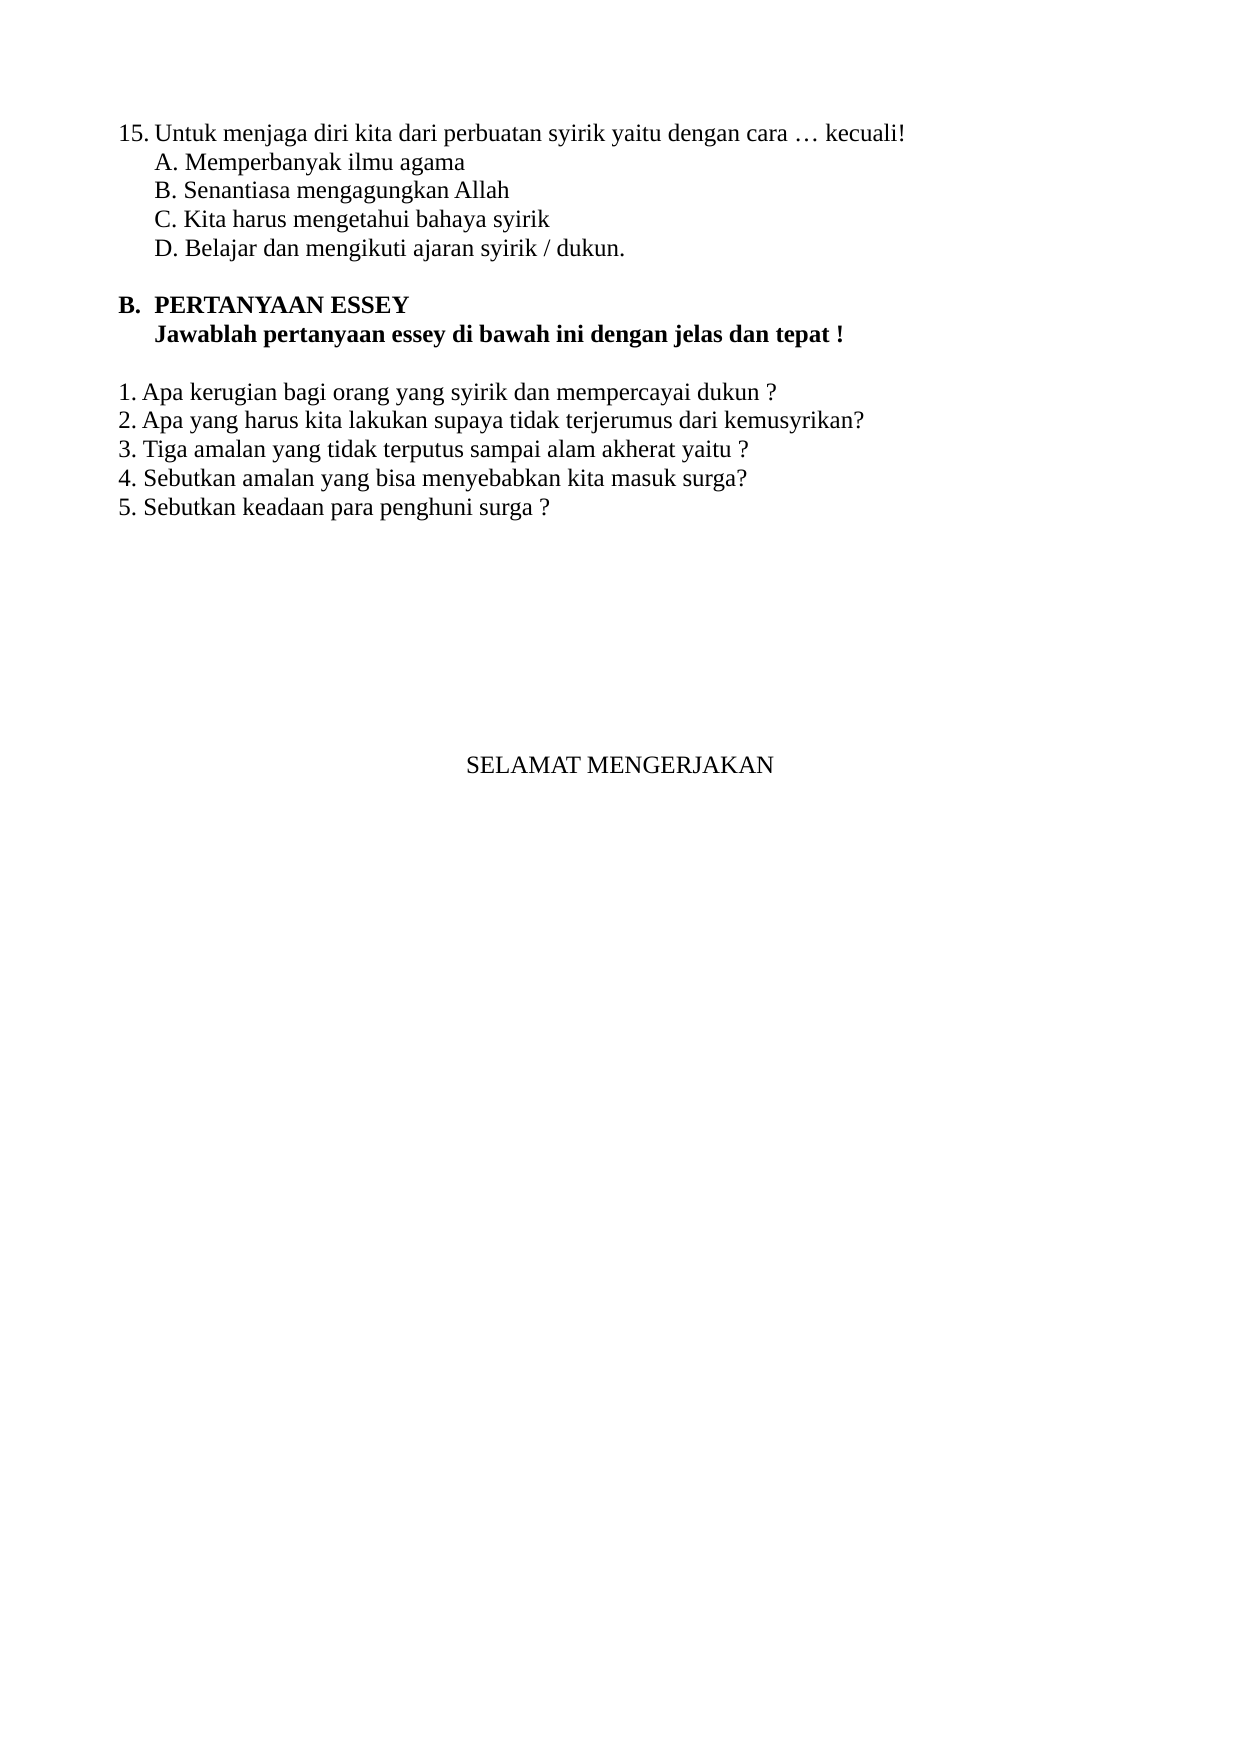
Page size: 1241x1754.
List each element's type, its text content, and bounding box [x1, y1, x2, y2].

text 5. Sebutkan keadaan para penghuni surga ? [118, 492, 1122, 521]
text B. PERTANYAAN ESSEY [118, 291, 1122, 319]
text A. Memperbanyak ilmu agama [118, 147, 1122, 176]
text C. Kita harus mengetahui bahaya syirik [118, 204, 1122, 233]
text 4. Sebutkan amalan yang bisa menyebabkan kita masuk surga? [118, 463, 1122, 492]
text 2. Apa yang harus kita lakukan supaya tidak terjerumus dari kemusyrikan? [118, 406, 1122, 434]
text 3. Tiga amalan yang tidak terputus sampai alam akherat yaitu ? [118, 434, 1122, 463]
text B. Senantiasa mengagungkan Allah [118, 176, 1122, 204]
text 15. Untuk menjaga diri kita dari perbuatan syirik yaitu dengan cara … kecuali! [118, 118, 1122, 147]
text D. Belajar dan mengikuti ajaran syirik / dukun. [118, 233, 1122, 262]
text 1. Apa kerugian bagi orang yang syirik dan mempercayai dukun ? [118, 377, 1122, 406]
text SELAMAT MENGERJAKAN [118, 751, 1122, 779]
text Jawablah pertanyaan essey di bawah ini dengan jelas dan tepat ! [118, 319, 1122, 348]
